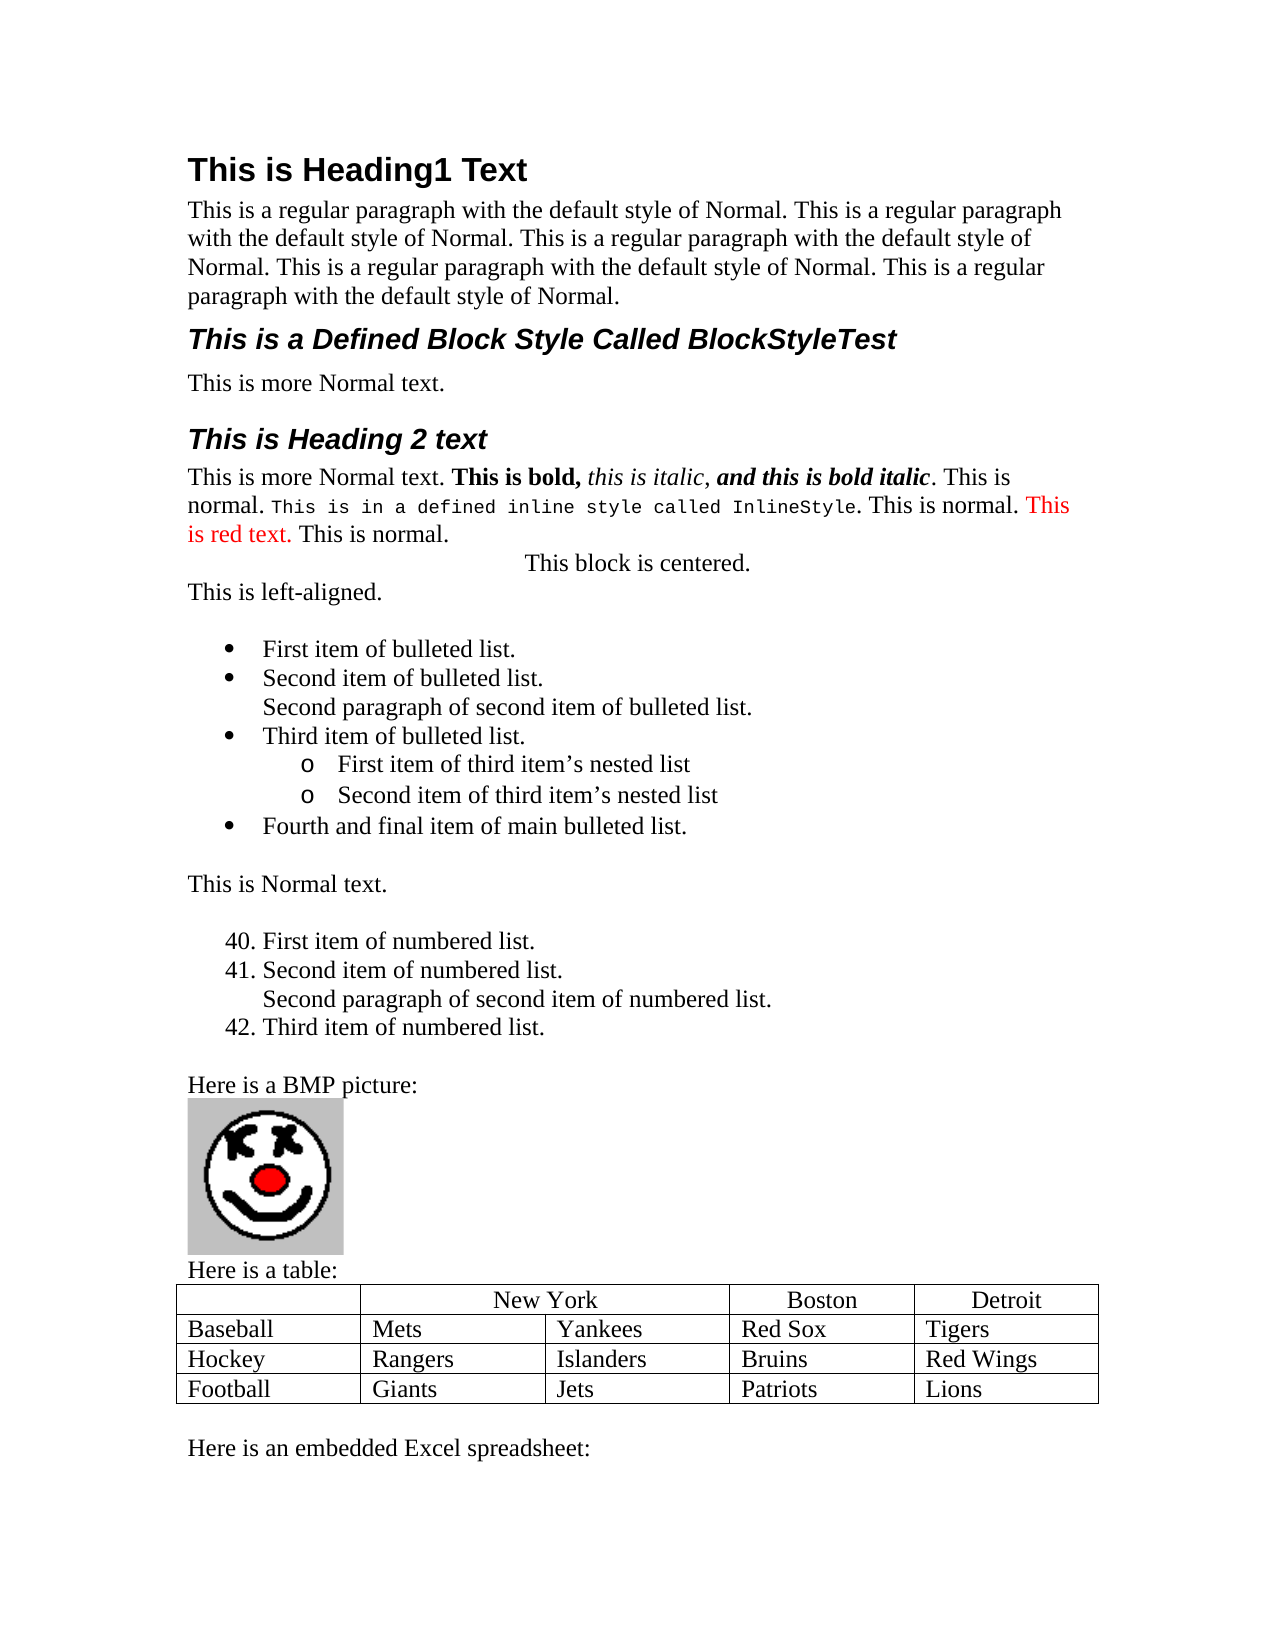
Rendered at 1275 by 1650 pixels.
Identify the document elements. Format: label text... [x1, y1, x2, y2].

text This is left-aligned. [187, 577, 1087, 606]
table_cell Rangers [361, 1344, 545, 1373]
table_cell Lions [915, 1374, 1098, 1403]
text This is Normal text. [187, 869, 1087, 897]
list Third item of numbered list. [225, 1012, 1087, 1041]
table_cell Baseball [177, 1315, 360, 1343]
list Third item of bulleted list. [225, 721, 1087, 749]
text Second paragraph of second item of bulleted list. [262, 692, 1087, 721]
list Second item of bulleted list. [225, 663, 1087, 692]
text This block is centered. [187, 548, 1087, 577]
text This is more Normal text. [187, 368, 1087, 397]
table_cell Red Wings [915, 1344, 1098, 1373]
list Second item of third item’s nested list [300, 780, 1087, 811]
table_cell Football [177, 1374, 360, 1403]
table_cell Mets [361, 1315, 545, 1343]
text Here is a table: [187, 1255, 1087, 1284]
table_cell Islanders [546, 1344, 729, 1373]
list First item of numbered list. [225, 926, 1087, 955]
list First item of third item’s nested list [300, 749, 1087, 780]
list First item of bulleted list. [225, 634, 1087, 663]
list Fourth and final item of main bulleted list. [225, 811, 1087, 840]
table_cell Giants [361, 1374, 545, 1403]
text This is more Normal text. This is bold, this is italic, and this is bold italic. This is normal. This is in a defined inline style called InlineStyle. This is normal. This is red text. This is normal. [187, 462, 1087, 548]
table_cell Tigers [915, 1315, 1098, 1343]
table_cell Red Sox [730, 1315, 914, 1343]
text Here is an embedded Excel spreadsheet: [187, 1433, 1087, 1461]
table_header New York [361, 1285, 729, 1313]
text This is a regular paragraph with the default style of Normal. This is a regular paragraph with the default style of Normal. This is a regular paragraph with the default style of Normal. This is a regular paragraph with the default style of Normal. This is a regular paragraph with the default style of Normal. [187, 195, 1087, 310]
table_header Boston [730, 1285, 914, 1313]
table_header Detroit [915, 1285, 1098, 1313]
text Second paragraph of second item of numbered list. [262, 984, 1087, 1012]
table_cell Jets [546, 1374, 729, 1403]
subtitle This is Heading 2 text [187, 422, 1087, 456]
table_cell Patriots [730, 1374, 914, 1403]
list Second item of numbered list. [225, 955, 1087, 984]
table_header [177, 1285, 360, 1313]
table_cell Hockey [177, 1344, 360, 1373]
table_cell Bruins [730, 1344, 914, 1373]
subtitle This is Heading1 Text [187, 150, 1087, 188]
text This is a Defined Block Style Called BlockStyleTest [187, 322, 1087, 356]
text Here is a BMP picture: [187, 1070, 1087, 1099]
picture [187, 1098, 344, 1255]
table_cell Yankees [546, 1315, 729, 1343]
